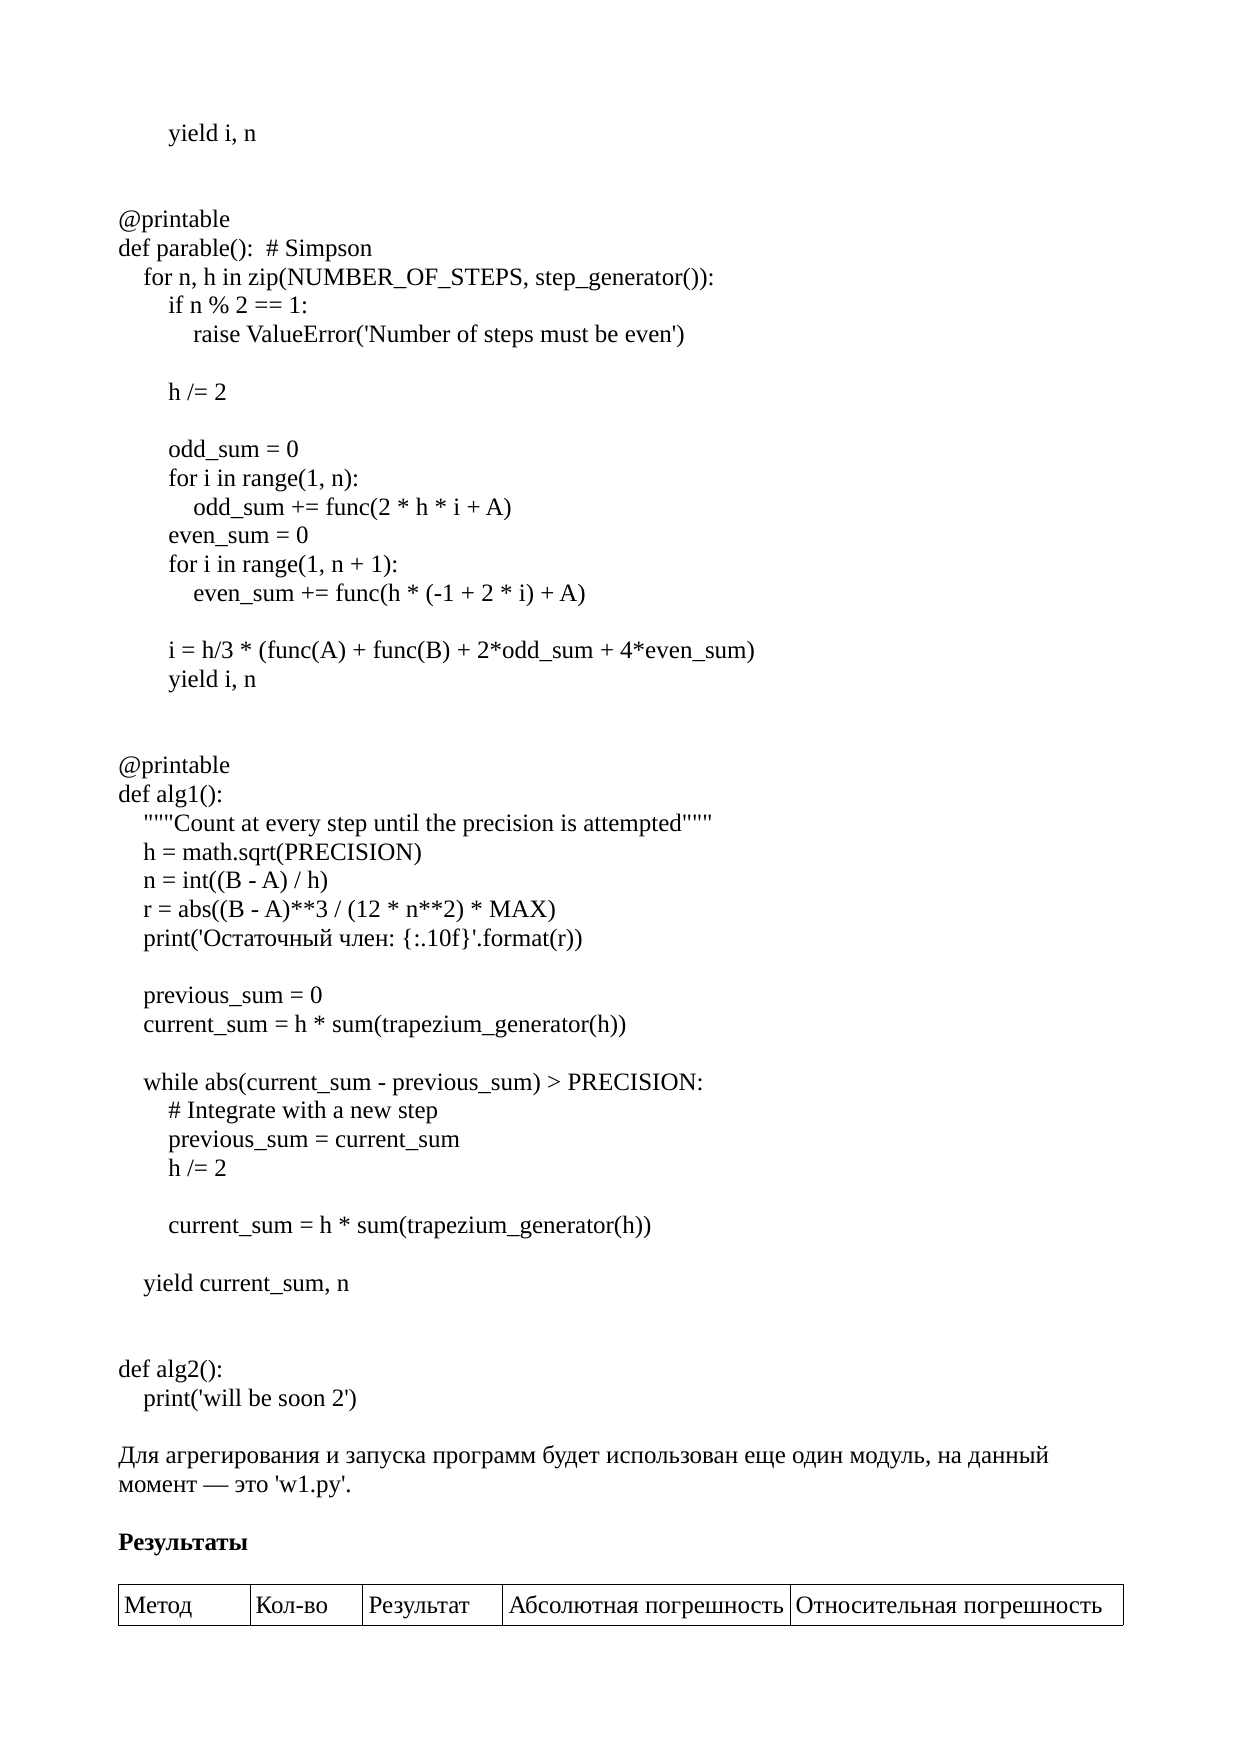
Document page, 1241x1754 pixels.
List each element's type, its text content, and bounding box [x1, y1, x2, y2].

text h /= 2 [118, 1153, 1122, 1182]
text for i in range(1, n): [118, 463, 1122, 492]
text for i in range(1, n + 1): [118, 549, 1122, 578]
text odd_sum += func(2 * h * i + A) [118, 492, 1122, 521]
text raise ValueError('Number of steps must be even') [118, 319, 1122, 348]
table_header Метод [119, 1585, 250, 1625]
text h = math.sqrt(PRECISION) [118, 837, 1122, 866]
text i = h/3 * (func(A) + func(B) + 2*odd_sum + 4*even_sum) [118, 636, 1122, 664]
text previous_sum = current_sum [118, 1124, 1122, 1153]
table_header Кол-во [251, 1585, 362, 1625]
table_header Относительная погрешность [791, 1585, 1123, 1625]
text even_sum = 0 [118, 521, 1122, 549]
table_header Абсолютная погрешность [503, 1585, 790, 1625]
text yield i, n [118, 118, 1122, 147]
text current_sum = h * sum(trapezium_generator(h)) [118, 1009, 1122, 1038]
text @printable [118, 751, 1122, 779]
text odd_sum = 0 [118, 434, 1122, 463]
text current_sum = h * sum(trapezium_generator(h)) [118, 1211, 1122, 1239]
text Для агрегирования и запуска программ будет использован еще один модуль, на данный момент — это 'w1.py'. [118, 1441, 1122, 1498]
text def alg1(): [118, 779, 1122, 808]
text def alg2(): [118, 1354, 1122, 1383]
text @printable [118, 204, 1122, 233]
text while abs(current_sum - previous_sum) > PRECISION: [118, 1067, 1122, 1096]
text n = int((B - A) / h) [118, 866, 1122, 894]
text yield i, n [118, 664, 1122, 693]
text """Count at every step until the precision is attempted""" [118, 808, 1122, 837]
text even_sum += func(h * (-1 + 2 * i) + A) [118, 578, 1122, 607]
text if n % 2 == 1: [118, 291, 1122, 319]
text Результаты [118, 1527, 1122, 1556]
text print('Остаточный член: {:.10f}'.format(r)) [118, 923, 1122, 952]
text yield current_sum, n [118, 1268, 1122, 1297]
table_header Результат [363, 1585, 502, 1625]
text previous_sum = 0 [118, 981, 1122, 1009]
text r = abs((B - A)**3 / (12 * n**2) * MAX) [118, 894, 1122, 923]
text # Integrate with a new step [118, 1096, 1122, 1124]
text def parable(): # Simpson [118, 233, 1122, 262]
text print('will be soon 2') [118, 1383, 1122, 1412]
text h /= 2 [118, 377, 1122, 406]
text for n, h in zip(NUMBER_OF_STEPS, step_generator()): [118, 262, 1122, 291]
